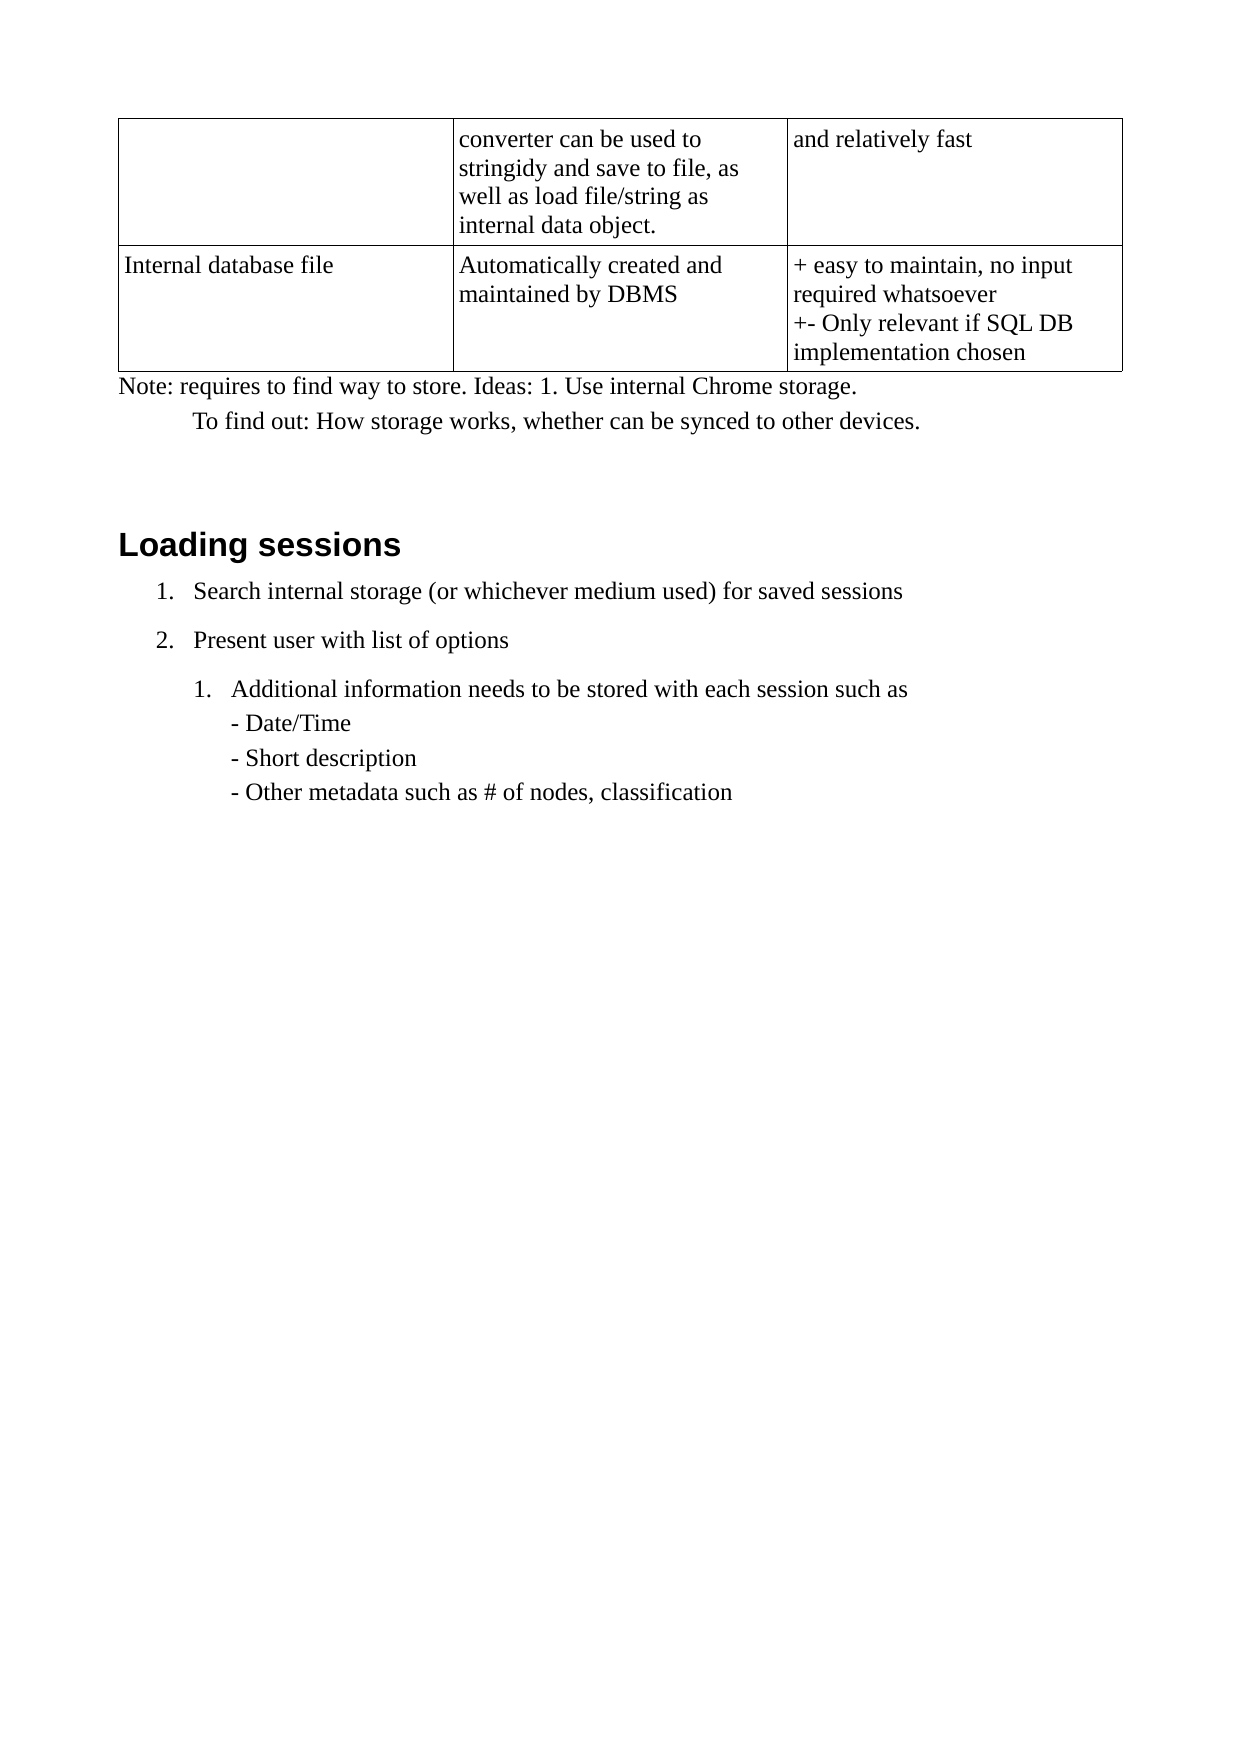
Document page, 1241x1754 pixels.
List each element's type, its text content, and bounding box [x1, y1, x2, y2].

list Present user with list of options [156, 625, 1122, 654]
table_cell Automatically created and maintained by DBMS [454, 246, 787, 371]
table_cell + easy to maintain, no input required whatsoever +- Only relevant if SQL DB implementation chosen [788, 246, 1122, 371]
list Search internal storage (or whichever medium used) for saved sessions [156, 576, 1122, 605]
list Additional information needs to be stored with each session such as - Date/Time - Short description - Other metadata such as # of nodes, classification [193, 674, 1122, 806]
table_cell converter can be used to stringidy and save to file, as well as load file/string as internal data object. [454, 119, 787, 245]
table_cell Internal database file [119, 246, 453, 371]
subtitle Loading sessions [118, 525, 1122, 563]
text Note: requires to find way to store. Ideas: 1. Use internal Chrome storage. To find out: How storage works, whether can be synced to other devices. [118, 372, 1122, 434]
table_cell [119, 119, 453, 245]
table_cell and relatively fast [788, 119, 1122, 245]
